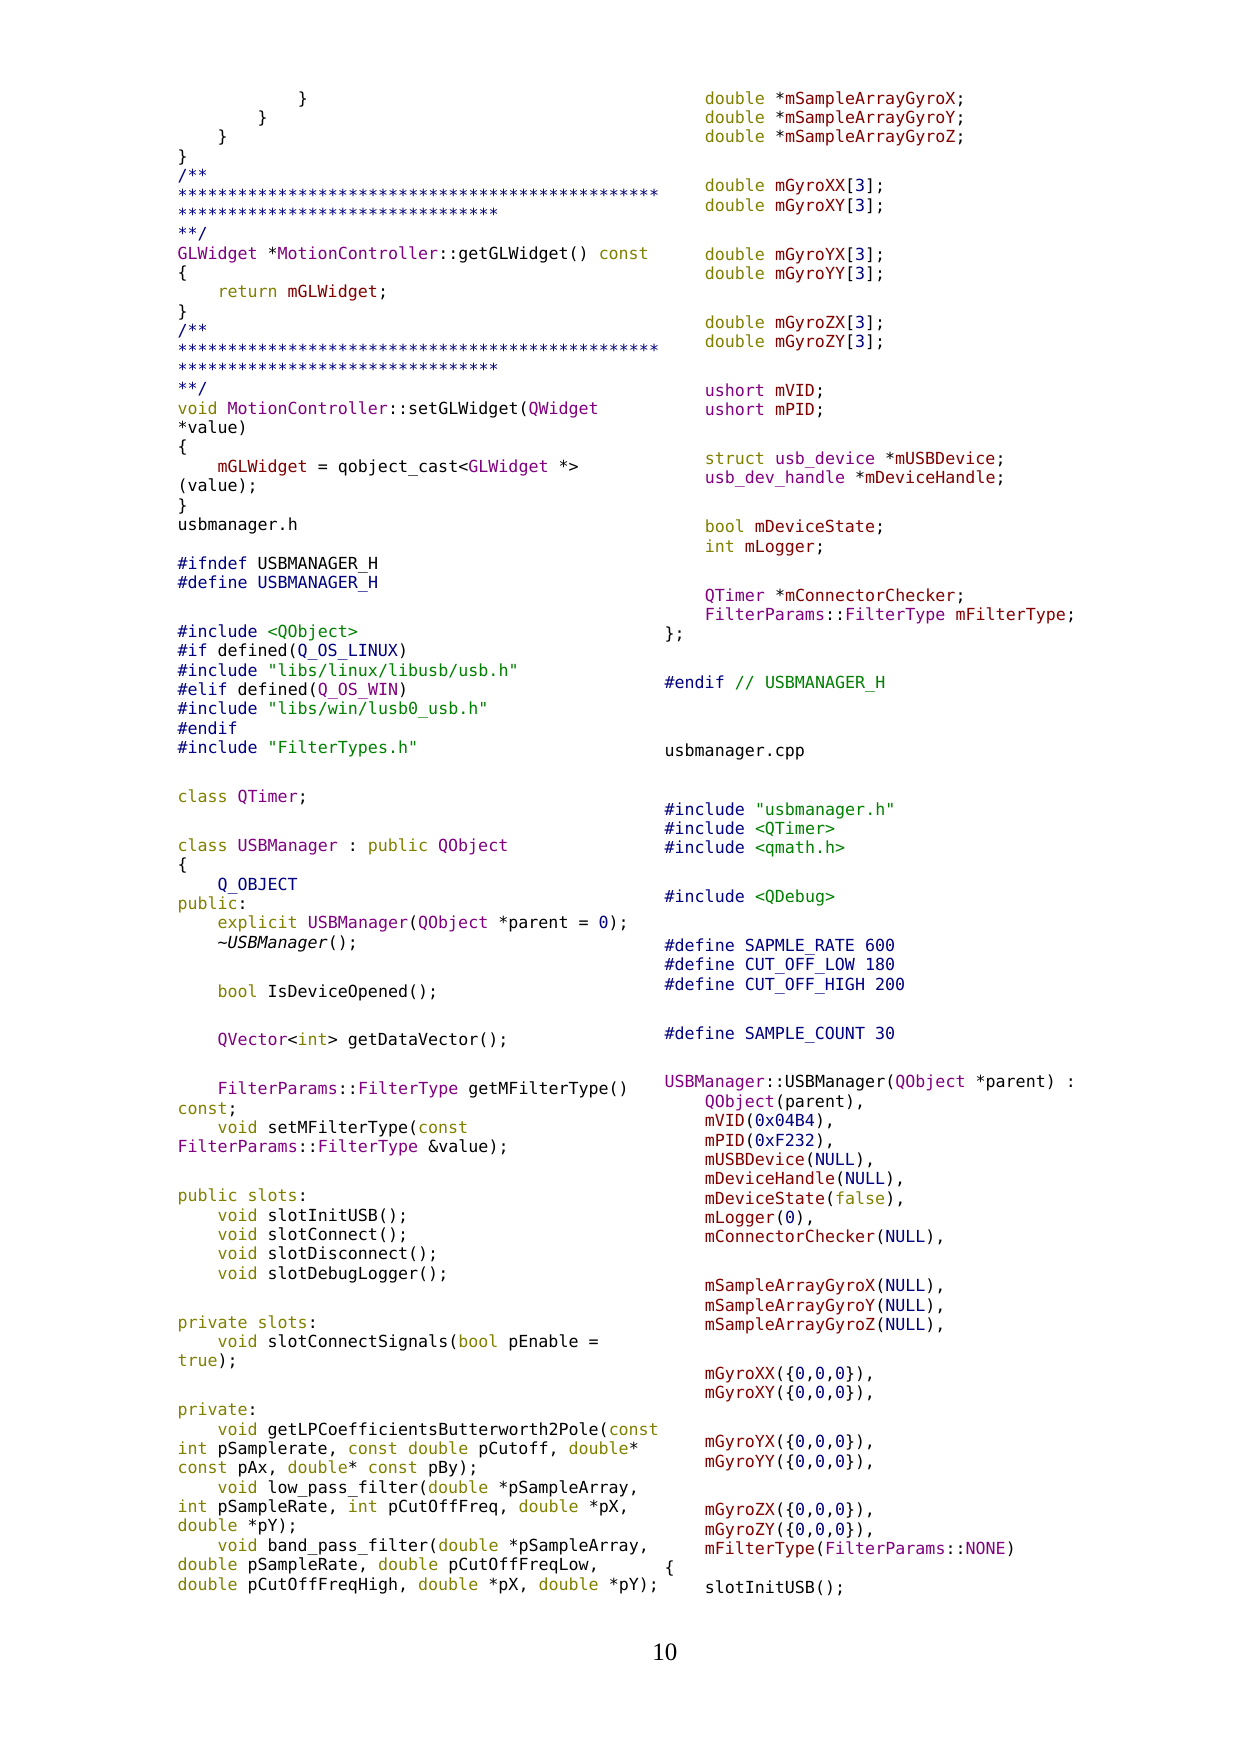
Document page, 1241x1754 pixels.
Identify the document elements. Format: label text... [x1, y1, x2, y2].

text mGyroYX({0,0,0}), [664, 1432, 1152, 1451]
text mDeviceHandle(NULL), [664, 1169, 1152, 1189]
text #elif defined(Q_OS_WIN) [177, 680, 664, 699]
text ushort mPID; [664, 400, 1152, 419]
text QVector<int> getDataVector(); [177, 1030, 664, 1050]
text void setMFilterType(const FilterParams::FilterType &value); [177, 1118, 664, 1157]
text ******************************************************************************** [177, 340, 664, 379]
text mGyroXX({0,0,0}), [664, 1364, 1152, 1383]
text void low_pass_filter(double *pSampleArray, int pSampleRate, int pCutOffFreq, double *pX, double *pY); [177, 1478, 664, 1536]
text usb_dev_handle *mDeviceHandle; [664, 468, 1152, 488]
text mConnectorChecker(NULL), [664, 1227, 1152, 1247]
text **/ [177, 379, 664, 398]
text mGyroYY({0,0,0}), [664, 1451, 1152, 1471]
text public: [177, 894, 664, 913]
text #if defined(Q_OS_LINUX) [177, 641, 664, 661]
text #include <QObject> [177, 622, 664, 641]
text mLogger(0), [664, 1208, 1152, 1227]
text #define SAMPLE_COUNT 30 [664, 1023, 1152, 1043]
text #define CUT_OFF_LOW 180 [664, 955, 1152, 975]
text #include <QDebug> [664, 887, 1152, 906]
text ~USBManager(); [177, 933, 664, 952]
text #include "usbmanager.h" [664, 799, 1152, 819]
text public slots: [177, 1186, 664, 1206]
text } [177, 495, 664, 515]
text void slotDisconnect(); [177, 1244, 664, 1264]
text #define SAPMLE_RATE 600 [664, 936, 1152, 955]
text private: [177, 1400, 664, 1419]
text }; [664, 624, 1152, 644]
text explicit USBManager(QObject *parent = 0); [177, 913, 664, 933]
text bool mDeviceState; [664, 517, 1152, 537]
text void getLPCoefficientsButterworth2Pole(const int pSamplerate, const double pCutoff, double* const pAx, double* const pBy); [177, 1419, 664, 1478]
text double mGyroXY[3]; [664, 196, 1152, 215]
text void slotDebugLogger(); [177, 1264, 664, 1283]
text ******************************************************************************** [177, 185, 664, 224]
text double mGyroZY[3]; [664, 332, 1152, 351]
text private slots: [177, 1312, 664, 1332]
text } [177, 88, 664, 108]
text usbmanager.cpp [664, 741, 1152, 761]
text mDeviceState(false), [664, 1189, 1152, 1208]
text { [177, 263, 664, 282]
text /** [177, 321, 664, 340]
text #include "libs/win/lusb0_usb.h" [177, 699, 664, 719]
text USBManager::USBManager(QObject *parent) : [664, 1072, 1152, 1092]
text /** [177, 166, 664, 185]
text #endif // USBMANAGER_H [664, 673, 1152, 692]
text } [177, 127, 664, 147]
text GLWidget *MotionController::getGLWidget() const [177, 243, 664, 263]
text mVID(0x04B4), [664, 1111, 1152, 1131]
text bool IsDeviceOpened(); [177, 981, 664, 1001]
text #ifndef USBMANAGER_H [177, 553, 664, 573]
text double mGyroXX[3]; [664, 176, 1152, 196]
text { [177, 855, 664, 874]
text #endif [177, 719, 664, 738]
text { [177, 437, 664, 457]
text QObject(parent), [664, 1092, 1152, 1111]
text double *mSampleArrayGyroY; [664, 108, 1152, 127]
text #include "libs/linux/libusb/usb.h" [177, 661, 664, 680]
text void band_pass_filter(double *pSampleArray, double pSampleRate, double pCutOffFreqLow, double pCutOffFreqHigh, double *pX, double *pY); [177, 1536, 664, 1594]
text double mGyroYY[3]; [664, 264, 1152, 283]
text void slotConnect(); [177, 1225, 664, 1244]
text mGyroXY({0,0,0}), [664, 1383, 1152, 1403]
text mGyroZY({0,0,0}), [664, 1520, 1152, 1539]
text #include <QTimer> [664, 819, 1152, 838]
text QTimer *mConnectorChecker; [664, 586, 1152, 605]
text mSampleArrayGyroX(NULL), [664, 1276, 1152, 1296]
text #include "FilterTypes.h" [177, 738, 664, 757]
text mSampleArrayGyroY(NULL), [664, 1296, 1152, 1315]
text struct usb_device *mUSBDevice; [664, 449, 1152, 468]
text mGyroZX({0,0,0}), [664, 1500, 1152, 1520]
text FilterParams::FilterType mFilterType; [664, 605, 1152, 624]
text #define USBMANAGER_H [177, 573, 664, 592]
text void MotionController::setGLWidget(QWidget *value) [177, 398, 664, 437]
text Q_OBJECT [177, 874, 664, 894]
text class USBManager : public QObject [177, 836, 664, 855]
text { [664, 1558, 1152, 1578]
text mPID(0xF232), [664, 1131, 1152, 1150]
text FilterParams::FilterType getMFilterType() const; [177, 1079, 664, 1118]
text double *mSampleArrayGyroX; [664, 88, 1152, 108]
text ushort mVID; [664, 381, 1152, 400]
text mUSBDevice(NULL), [664, 1150, 1152, 1169]
text } [177, 108, 664, 127]
text int mLogger; [664, 537, 1152, 556]
text } [177, 147, 664, 166]
text } [177, 302, 664, 321]
text #define CUT_OFF_HIGH 200 [664, 975, 1152, 994]
text usbmanager.h [177, 515, 664, 534]
text mFilterType(FilterParams::NONE) [664, 1539, 1152, 1558]
text mSampleArrayGyroZ(NULL), [664, 1315, 1152, 1334]
text double mGyroYX[3]; [664, 244, 1152, 264]
text **/ [177, 224, 664, 243]
text return mGLWidget; [177, 282, 664, 302]
text slotInitUSB(); [664, 1578, 1152, 1597]
text void slotInitUSB(); [177, 1206, 664, 1225]
text #include <qmath.h> [664, 838, 1152, 858]
text void slotConnectSignals(bool pEnable = true); [177, 1332, 664, 1371]
text double *mSampleArrayGyroZ; [664, 127, 1152, 147]
text double mGyroZX[3]; [664, 313, 1152, 332]
text class QTimer; [177, 787, 664, 806]
text mGLWidget = qobject_cast<GLWidget *> (value); [177, 457, 664, 495]
